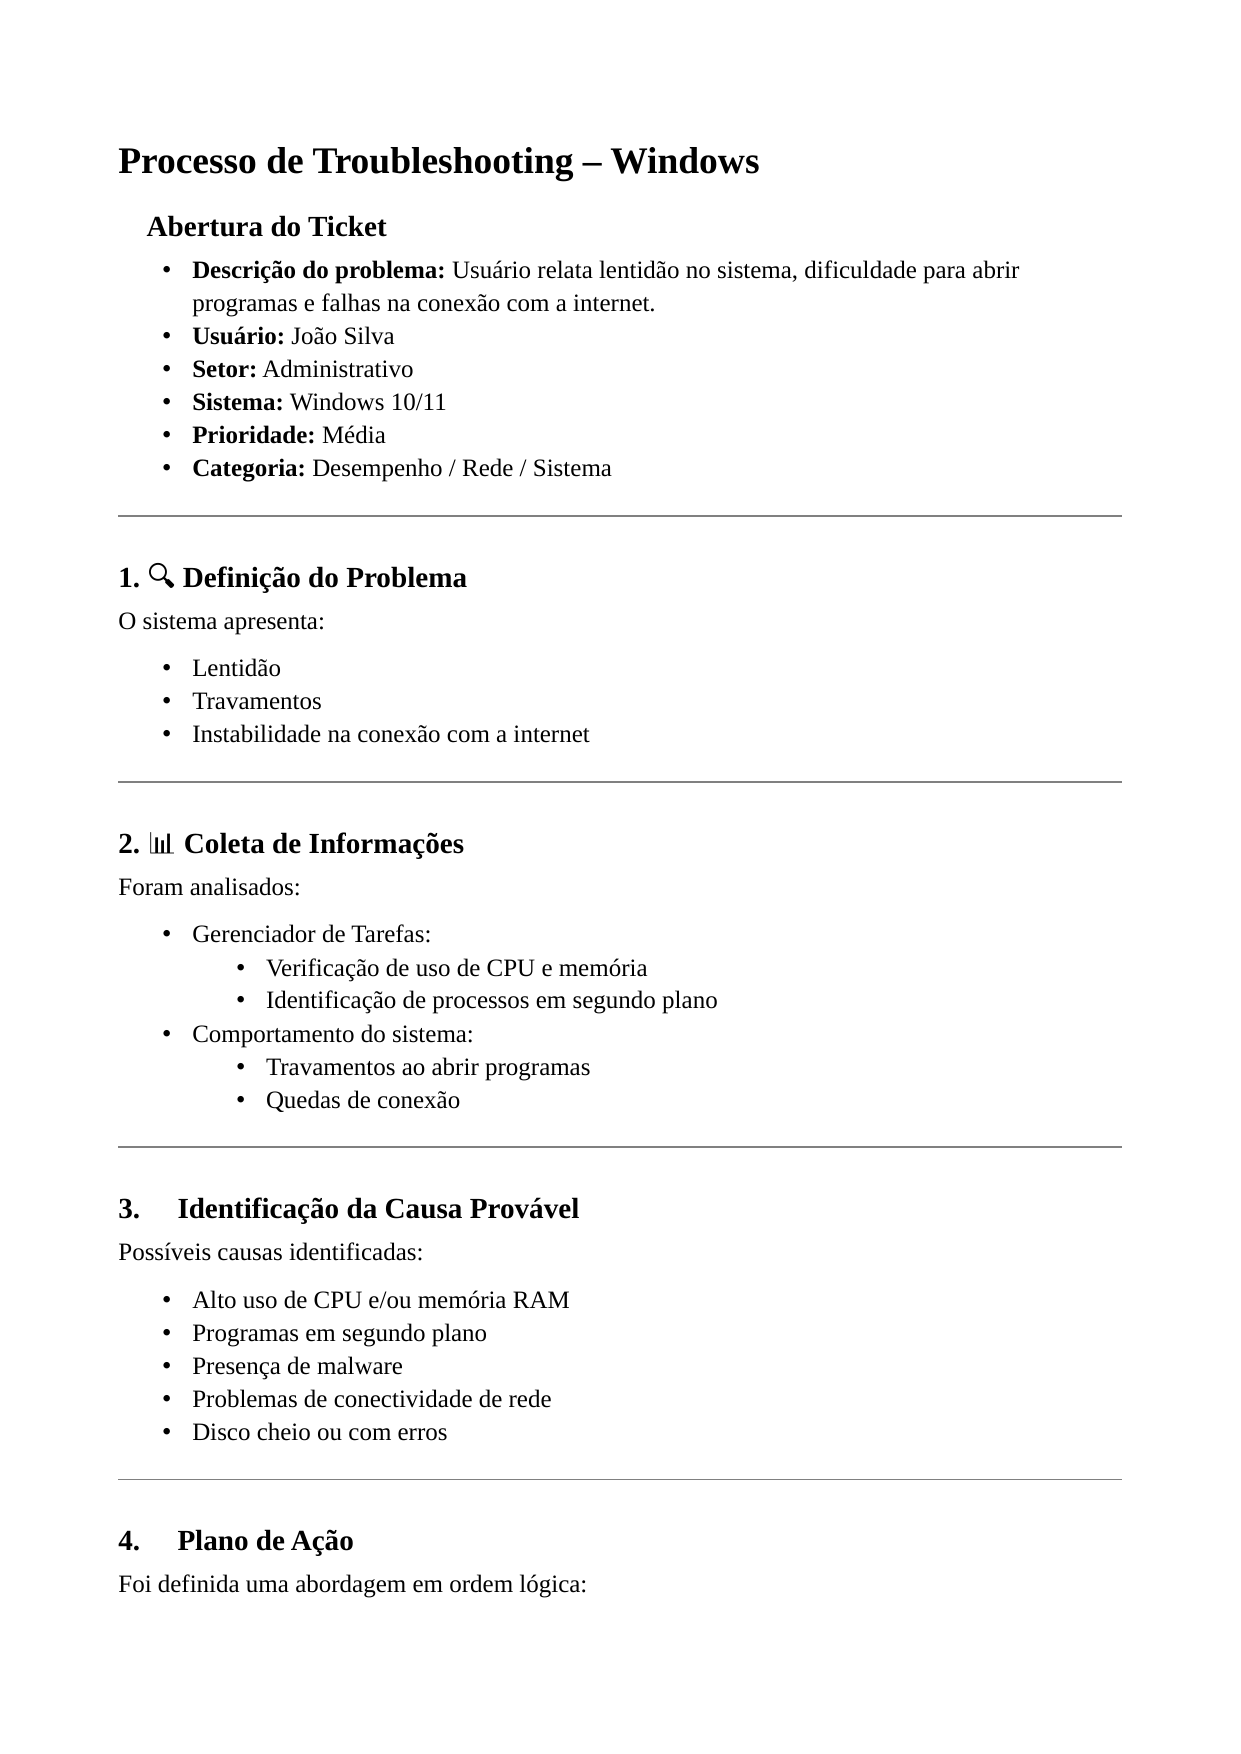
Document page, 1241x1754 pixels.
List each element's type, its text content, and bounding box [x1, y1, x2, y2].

list Presença de malware [162, 1351, 1122, 1379]
list Usuário: João Silva [162, 321, 1122, 350]
list Alto uso de CPU e/ou memória RAM [162, 1285, 1122, 1313]
list Problemas de conectividade de rede [162, 1384, 1122, 1413]
subtitle 1. 🔍 Definição do Problema [118, 560, 1122, 593]
subtitle 📌 Abertura do Ticket [118, 209, 1122, 243]
text O sistema apresenta: [118, 606, 1122, 634]
list Comportamento do sistema: [162, 1019, 1122, 1047]
subtitle Processo de Troubleshooting – Windows [118, 139, 1122, 182]
subtitle 4. 🧠 Plano de Ação [118, 1523, 1122, 1557]
list Sistema: Windows 10/11 [162, 387, 1122, 416]
list Programas em segundo plano [162, 1318, 1122, 1347]
list Gerenciador de Tarefas: [162, 919, 1122, 948]
list Categoria: Desempenho / Rede / Sistema [162, 453, 1122, 482]
list Instabilidade na conexão com a internet [162, 719, 1122, 748]
text Foram analisados: [118, 872, 1122, 901]
list Verificação de uso de CPU e memória [236, 953, 1122, 981]
list Lentidão [162, 653, 1122, 682]
list Travamentos ao abrir programas [236, 1052, 1122, 1080]
text Foi definida uma abordagem em ordem lógica: [118, 1569, 1122, 1598]
subtitle 2. 📊 Coleta de Informações [118, 826, 1122, 859]
text Possíveis causas identificadas: [118, 1237, 1122, 1266]
list Disco cheio ou com erros [162, 1417, 1122, 1446]
list Descrição do problema: Usuário relata lentidão no sistema, dificuldade para abrir programas e falhas na conexão com a internet. [162, 255, 1122, 317]
subtitle 3. 💡 Identificação da Causa Provável [118, 1191, 1122, 1225]
list Setor: Administrativo [162, 354, 1122, 383]
list Identificação de processos em segundo plano [236, 986, 1122, 1014]
list Prioridade: Média [162, 420, 1122, 449]
list Travamentos [162, 686, 1122, 715]
list Quedas de conexão [236, 1085, 1122, 1113]
